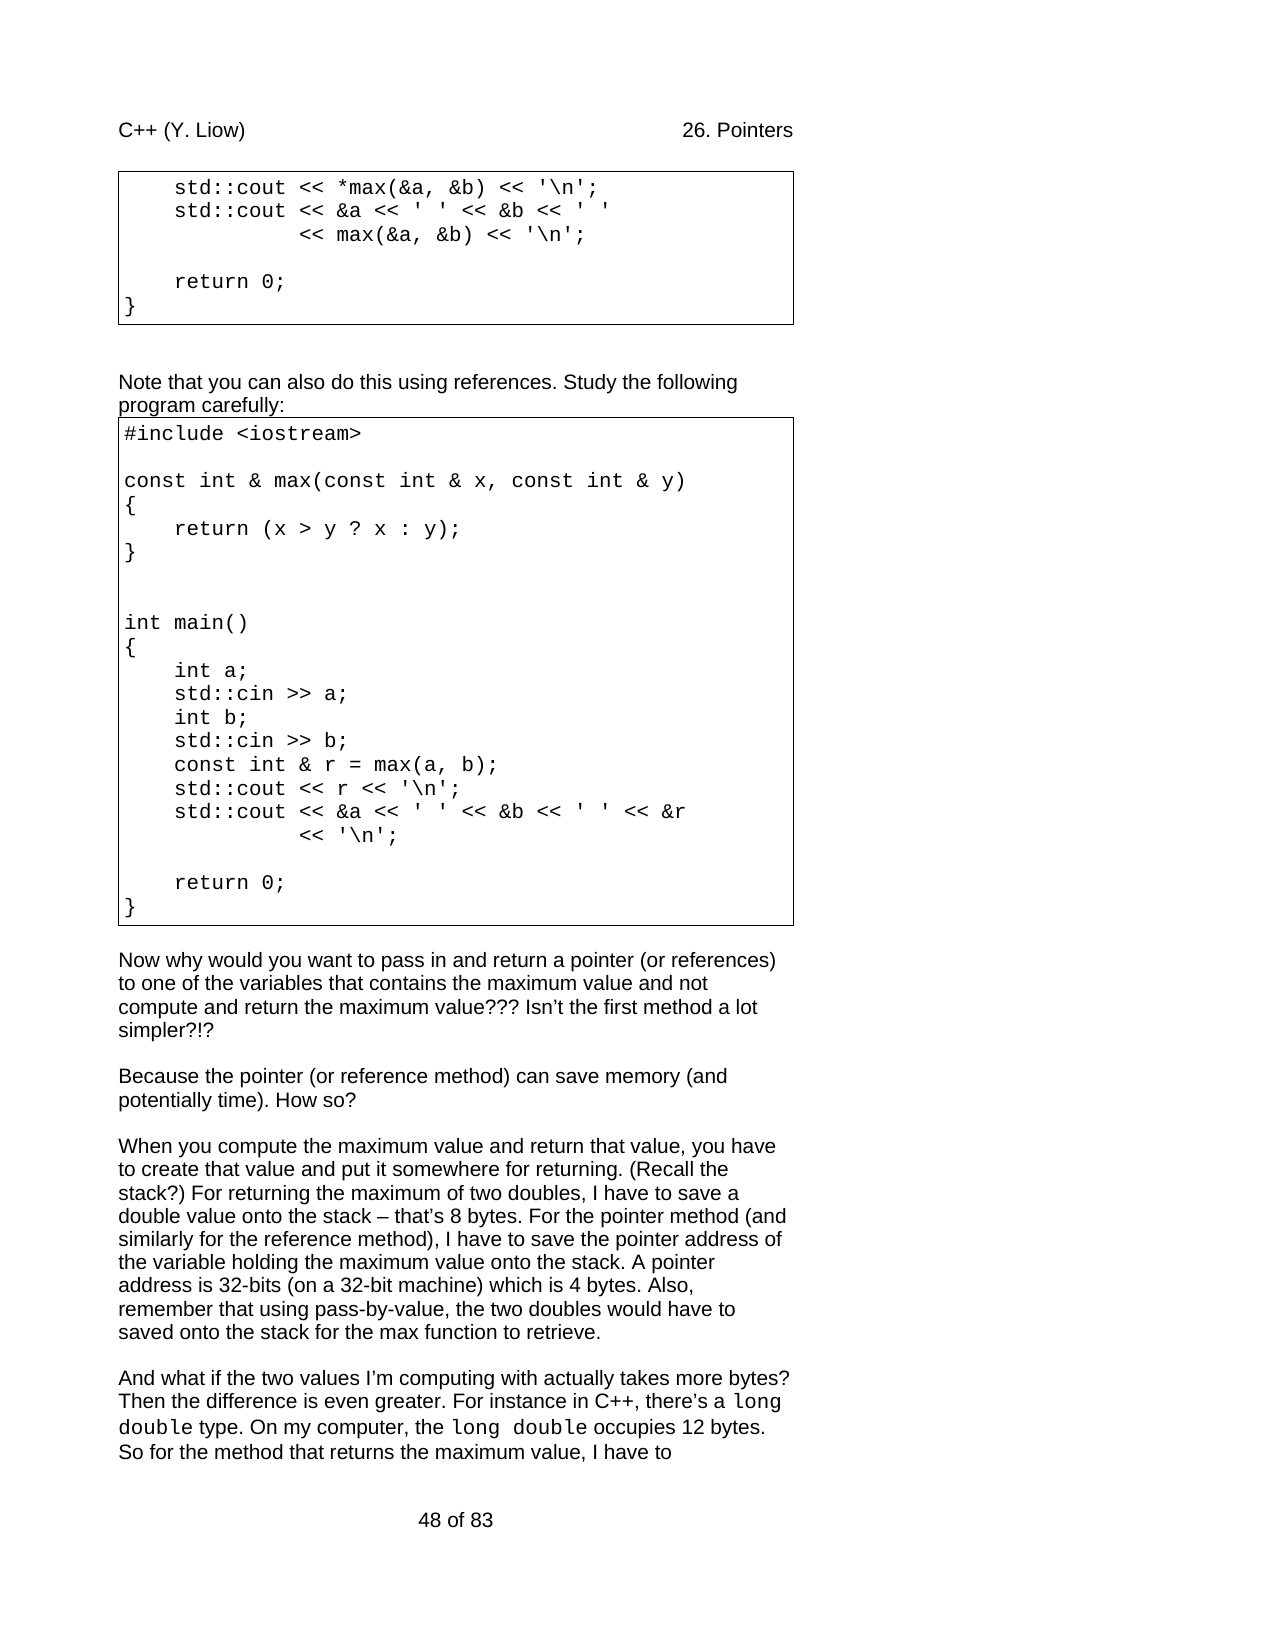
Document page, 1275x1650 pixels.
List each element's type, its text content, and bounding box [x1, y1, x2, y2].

text Because the pointer (or reference method) can save memory (and potentially time). How so? [118, 1065, 793, 1111]
text And what if the two values I’m computing with actually takes more bytes? Then the difference is even greater. For instance in C++, there’s a long double type. On my computer, the long double occupies 12 bytes. So for the method that returns the maximum value, I have to [118, 1367, 793, 1463]
text When you compute the maximum value and return that value, you have to create that value and put it somewhere for returning. (Recall the stack?) For returning the maximum of two doubles, I have to save a double value onto the stack – that’s 8 bytes. For the pointer method (and similarly for the reference method), I have to save the pointer address of the variable holding the maximum value onto the stack. A pointer address is 32-bits (on a 32-bit machine) which is 4 bytes. Also, remember that using pass-by-value, the two doubles would have to saved onto the stack for the max function to retrieve. [118, 1134, 793, 1344]
text Note that you can also do this using references. Study the following program carefully: [118, 371, 793, 417]
text Now why would you want to pass in and return a pointer (or references) to one of the variables that contains the maximum value and not compute and return the maximum value??? Isn’t the first method a lot simpler?!? [118, 949, 793, 1042]
table_header #include <iostream> const int & max(const int & x, const int & y) { return (x > y ? x : y); } int main() { int a; std::cin >> a; int b; std::cin >> b; const int & r = max(a, b); std::cout << r << '\n'; std::cout << &a << ' ' << &b << ' ' << &r << '\n'; return 0; } [119, 418, 793, 925]
table_header std::cout << *max(&a, &b) << '\n'; std::cout << &a << ' ' << &b << ' ' << max(&a, &b) << '\n'; return 0; } [119, 172, 793, 324]
